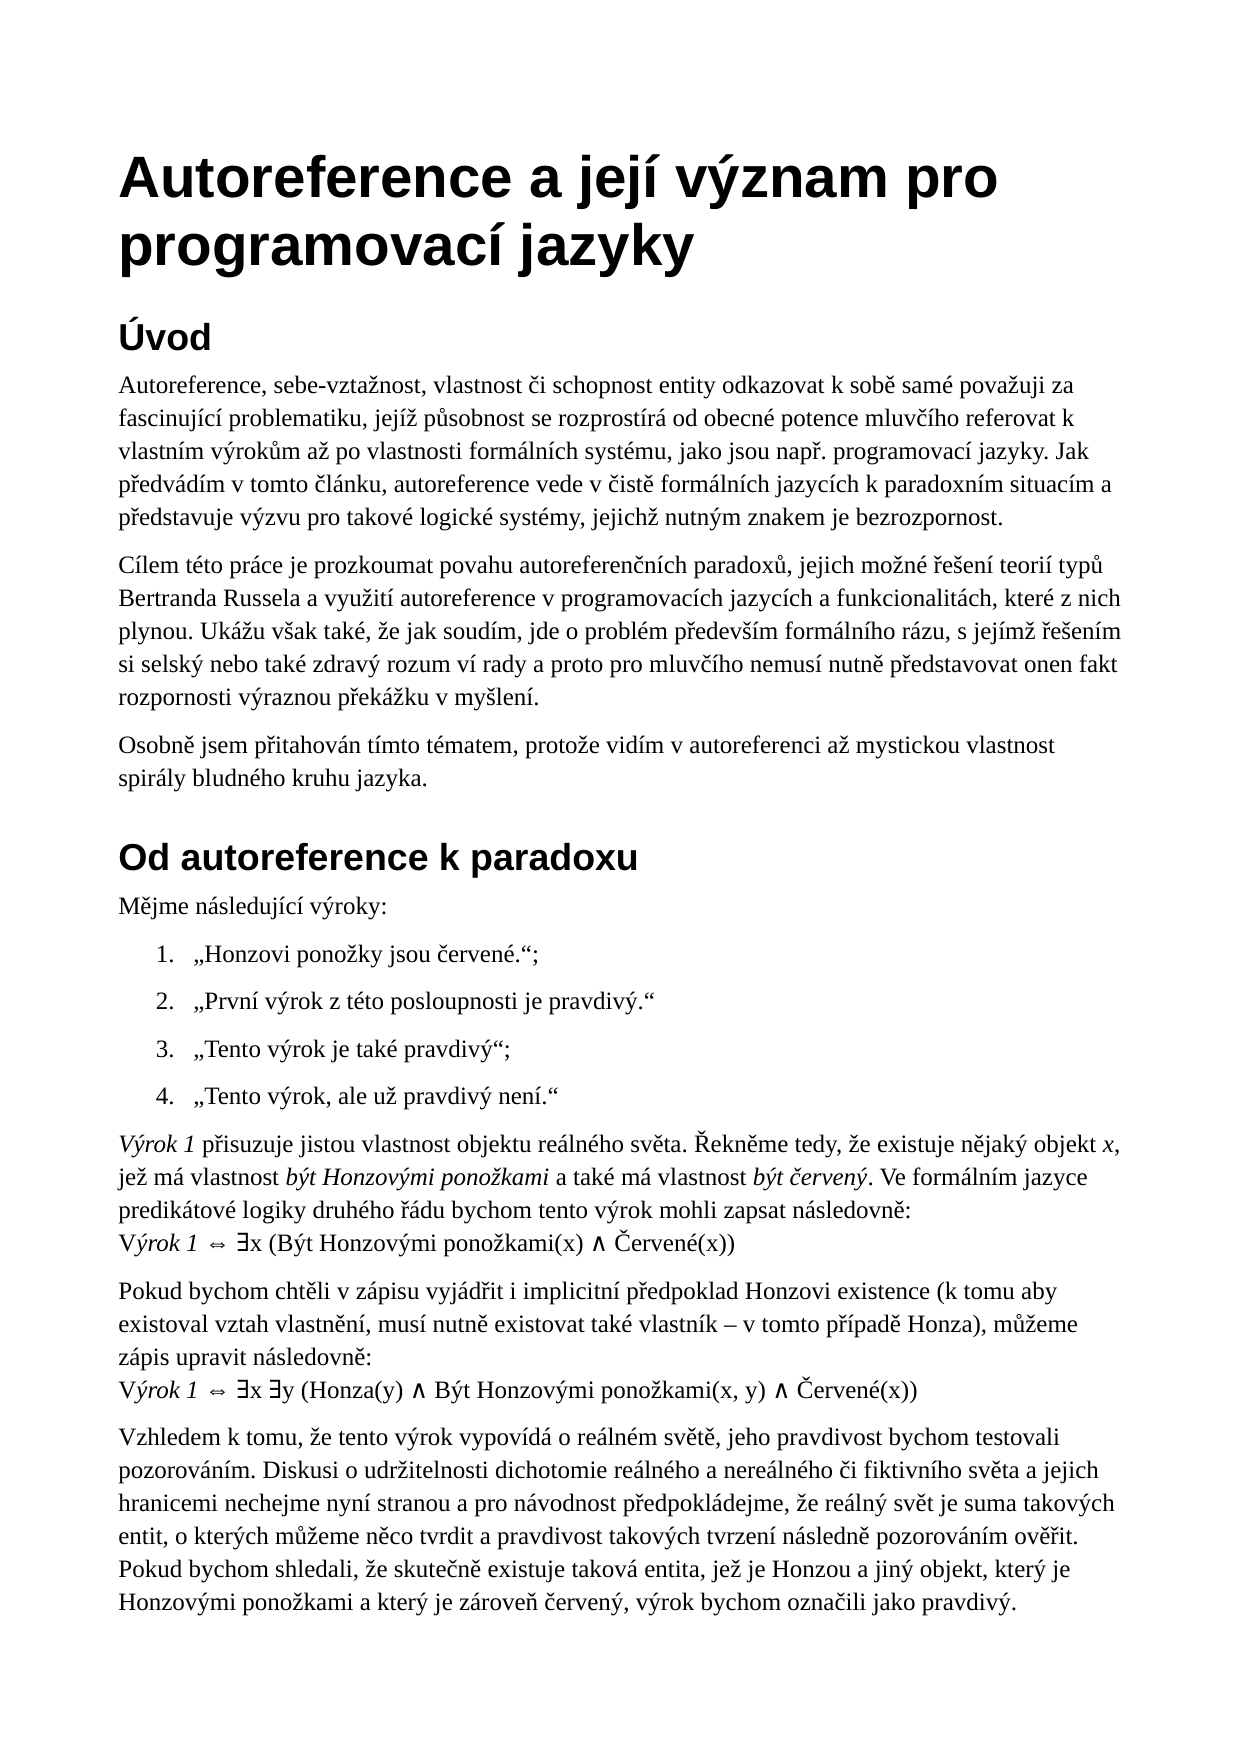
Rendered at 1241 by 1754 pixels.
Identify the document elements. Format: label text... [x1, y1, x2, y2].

text Autoreference, sebe-vztažnost, vlastnost či schopnost entity odkazovat k sobě samé považuji za fascinující problematiku, jejíž působnost se rozprostírá od obecné potence mluvčího referovat k vlastním výrokům až po vlastnosti formálních systému, jako jsou např. programovací jazyky. Jak předvádím v tomto článku, autoreference vede v čistě formálních jazycích k paradoxním situacím a představuje výzvu pro takové logické systémy, jejichž nutným znakem je bezrozpornost. [118, 370, 1122, 531]
text Vzhledem k tomu, že tento výrok vypovídá o reálném světě, jeho pravdivost bychom testovali pozorováním. Diskusi o udržitelnosti dichotomie reálného a nereálného či fiktivního světa a jejich hranicemi nechejme nyní stranou a pro návodnost předpokládejme, že reálný svět je suma takových entit, o kterých můžeme něco tvrdit a pravdivost takových tvrzení následně pozorováním ověřit. Pokud bychom shledali, že skutečně existuje taková entita, jež je Honzou a jiný objekt, který je Honzovými ponožkami a který je zároveň červený, výrok bychom označili jako pravdivý. [118, 1422, 1122, 1616]
text Cílem této práce je prozkoumat povahu autoreferenčních paradoxů, jejich možné řešení teorií typů Bertranda Russela a využití autoreference v programovacích jazycích a funkcionalitách, které z nich plynou. Ukážu však také, že jak soudím, jde o problém především formálního rázu, s jejímž řešením si selský nebo také zdravý rozum ví rady a proto pro mluvčího nemusí nutně představovat onen fakt rozpornosti výraznou překážku v myšlení. [118, 550, 1122, 711]
text Pokud bychom chtěli v zápisu vyjádřit i implicitní předpoklad Honzovi existence (k tomu aby existoval vztah vlastnění, musí nutně existovat také vlastník ‒ v tomto případě Honza), můžeme zápis upravit následovně: Výrok 1 ⇔ ∃x ∃y (Honza(y) ∧ Být Honzovými ponožkami(x, y) ∧ Červené(x)) [118, 1276, 1122, 1403]
text Mějme následující výroky: [118, 891, 1122, 920]
list „Tento výrok, ale už pravdivý není.“ [156, 1081, 1122, 1110]
list „První výrok z této posloupnosti je pravdivý.“ [156, 986, 1122, 1015]
list „Tento výrok je také pravdivý“; [156, 1034, 1122, 1063]
text Výrok 1 přisuzuje jistou vlastnost objektu reálného světa. Řekněme tedy, že existuje nějaký objekt x, jež má vlastnost být Honzovými ponožkami a také má vlastnost být červený. Ve formálním jazyce predikátové logiky druhého řádu bychom tento výrok mohli zapsat následovně: Výrok 1 ⇔ ∃x (Být Honzovými ponožkami(x) ∧ Červené(x)) [118, 1129, 1122, 1257]
subtitle Úvod [118, 315, 1122, 358]
list „Honzovi ponožky jsou červené.“; [156, 939, 1122, 967]
subtitle Od autoreference k paradoxu [118, 835, 1122, 878]
text Osobně jsem přitahován tímto tématem, protože vidím v autoreferenci až mystickou vlastnost spirály bludného kruhu jazyka. [118, 730, 1122, 792]
title Autoreference a její význam pro programovací jazyky [118, 143, 1122, 277]
